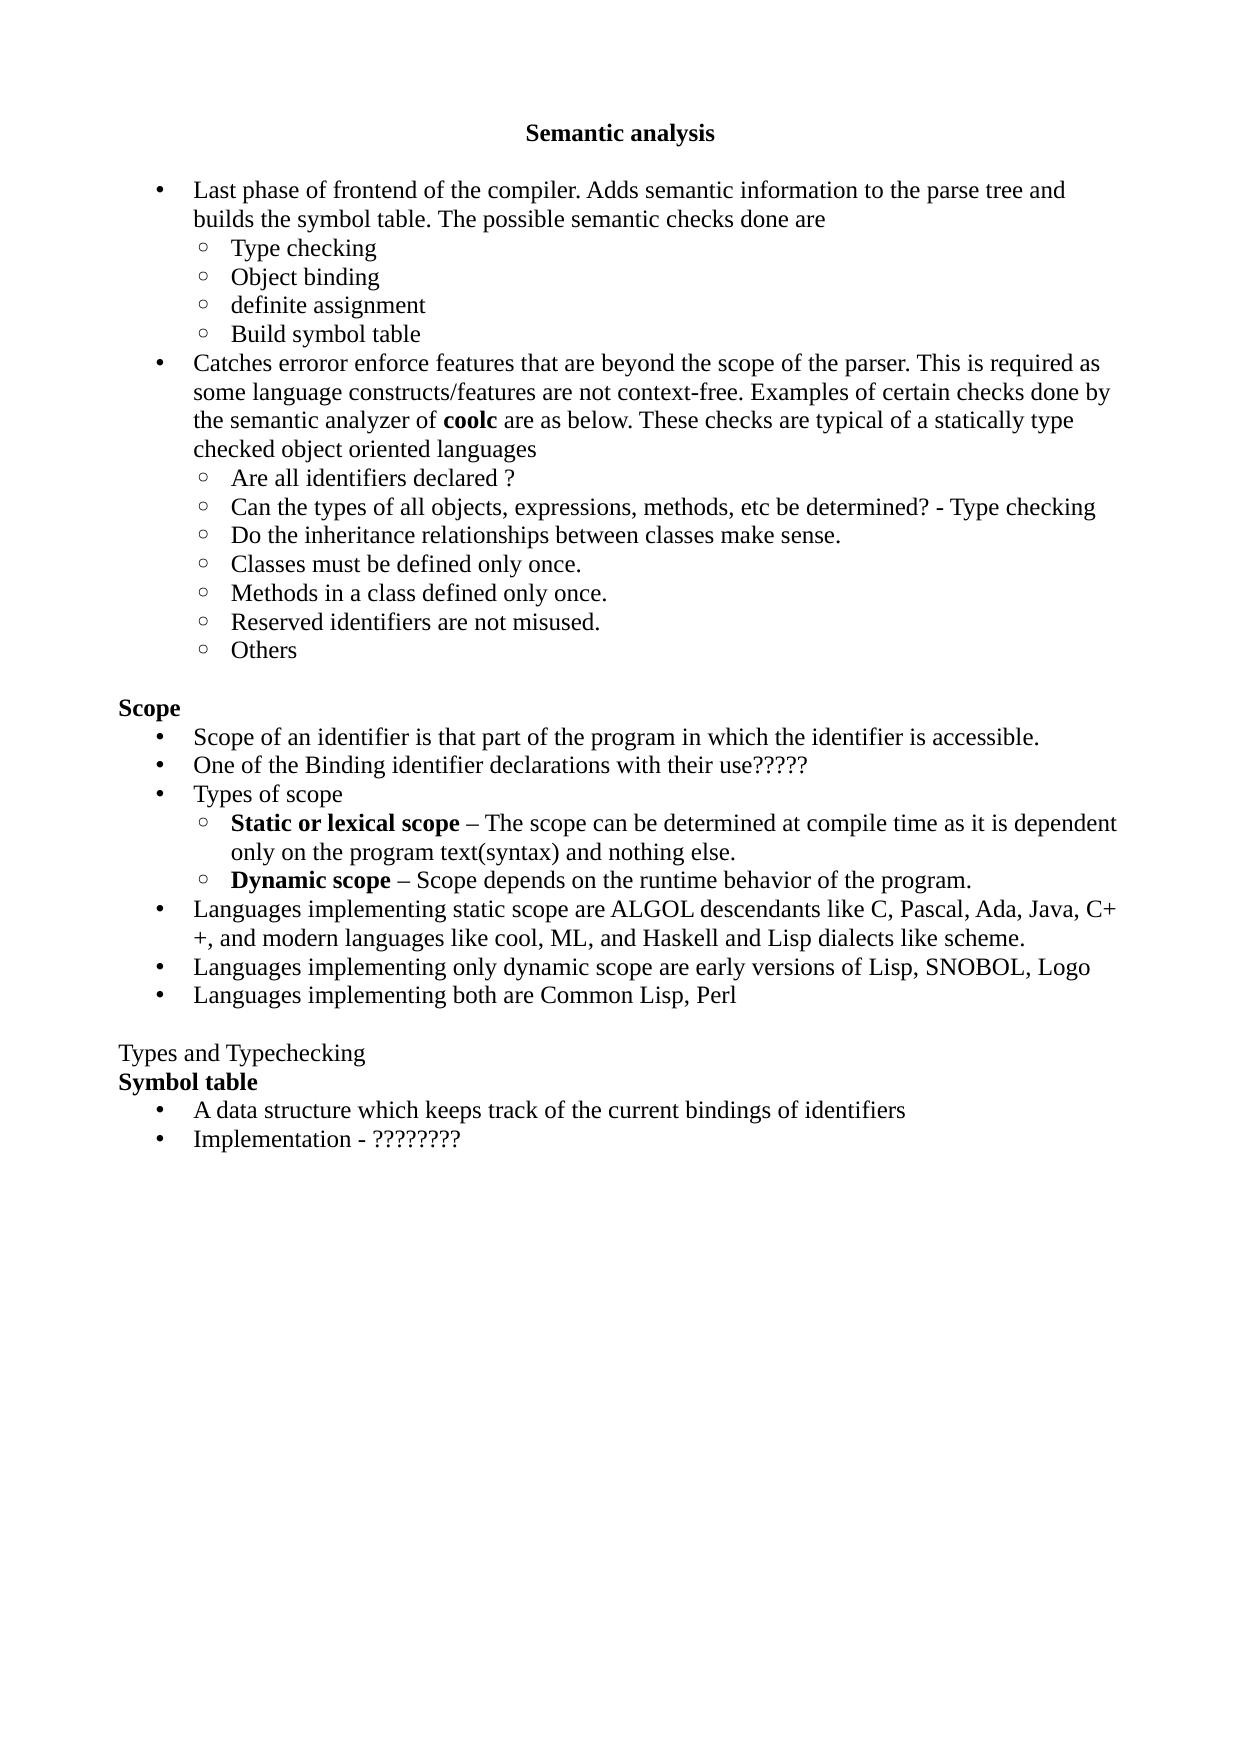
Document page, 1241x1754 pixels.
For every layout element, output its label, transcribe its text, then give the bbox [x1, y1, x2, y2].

text Scope [118, 693, 1122, 722]
list Last phase of frontend of the compiler. Adds semantic information to the parse tree and builds the symbol table. The possible semantic checks done are [156, 176, 1122, 233]
list Classes must be defined only once. [193, 549, 1122, 578]
list Scope of an identifier is that part of the program in which the identifier is accessible. [156, 722, 1122, 751]
list Languages implementing static scope are ALGOL descendants like C, Pascal, Ada, Java, C++, and modern languages like cool, ML, and Haskell and Lisp dialects like scheme. [156, 894, 1122, 952]
list Dynamic scope – Scope depends on the runtime behavior of the program. [193, 866, 1122, 894]
list Languages implementing only dynamic scope are early versions of Lisp, SNOBOL, Logo [156, 952, 1122, 981]
list Type checking [193, 233, 1122, 262]
list One of the Binding identifier declarations with their use????? [156, 751, 1122, 779]
list Reserved identifiers are not misused. [193, 607, 1122, 636]
list Build symbol table [193, 319, 1122, 348]
list Types of scope [156, 779, 1122, 808]
list Are all identifiers declared ? [193, 463, 1122, 492]
text Symbol table [118, 1067, 1122, 1096]
list Catches erroror enforce features that are beyond the scope of the parser. This is required as some language constructs/features are not context-free. Examples of certain checks done by the semantic analyzer of coolc are as below. These checks are typical of a statically type checked object oriented languages [156, 348, 1122, 463]
list Languages implementing both are Common Lisp, Perl [156, 981, 1122, 1009]
list A data structure which keeps track of the current bindings of identifiers [156, 1096, 1122, 1124]
list Can the types of all objects, expressions, methods, etc be determined? - Type checking [193, 492, 1122, 521]
list Object binding [193, 262, 1122, 291]
list Implementation - ???????? [156, 1124, 1122, 1153]
list Methods in a class defined only once. [193, 578, 1122, 607]
list Do the inheritance relationships between classes make sense. [193, 521, 1122, 549]
text Semantic analysis [118, 118, 1122, 147]
list Others [193, 636, 1122, 664]
list Static or lexical scope – The scope can be determined at compile time as it is dependent only on the program text(syntax) and nothing else. [193, 808, 1122, 866]
list definite assignment [193, 291, 1122, 319]
text Types and Typechecking [118, 1038, 1122, 1067]
